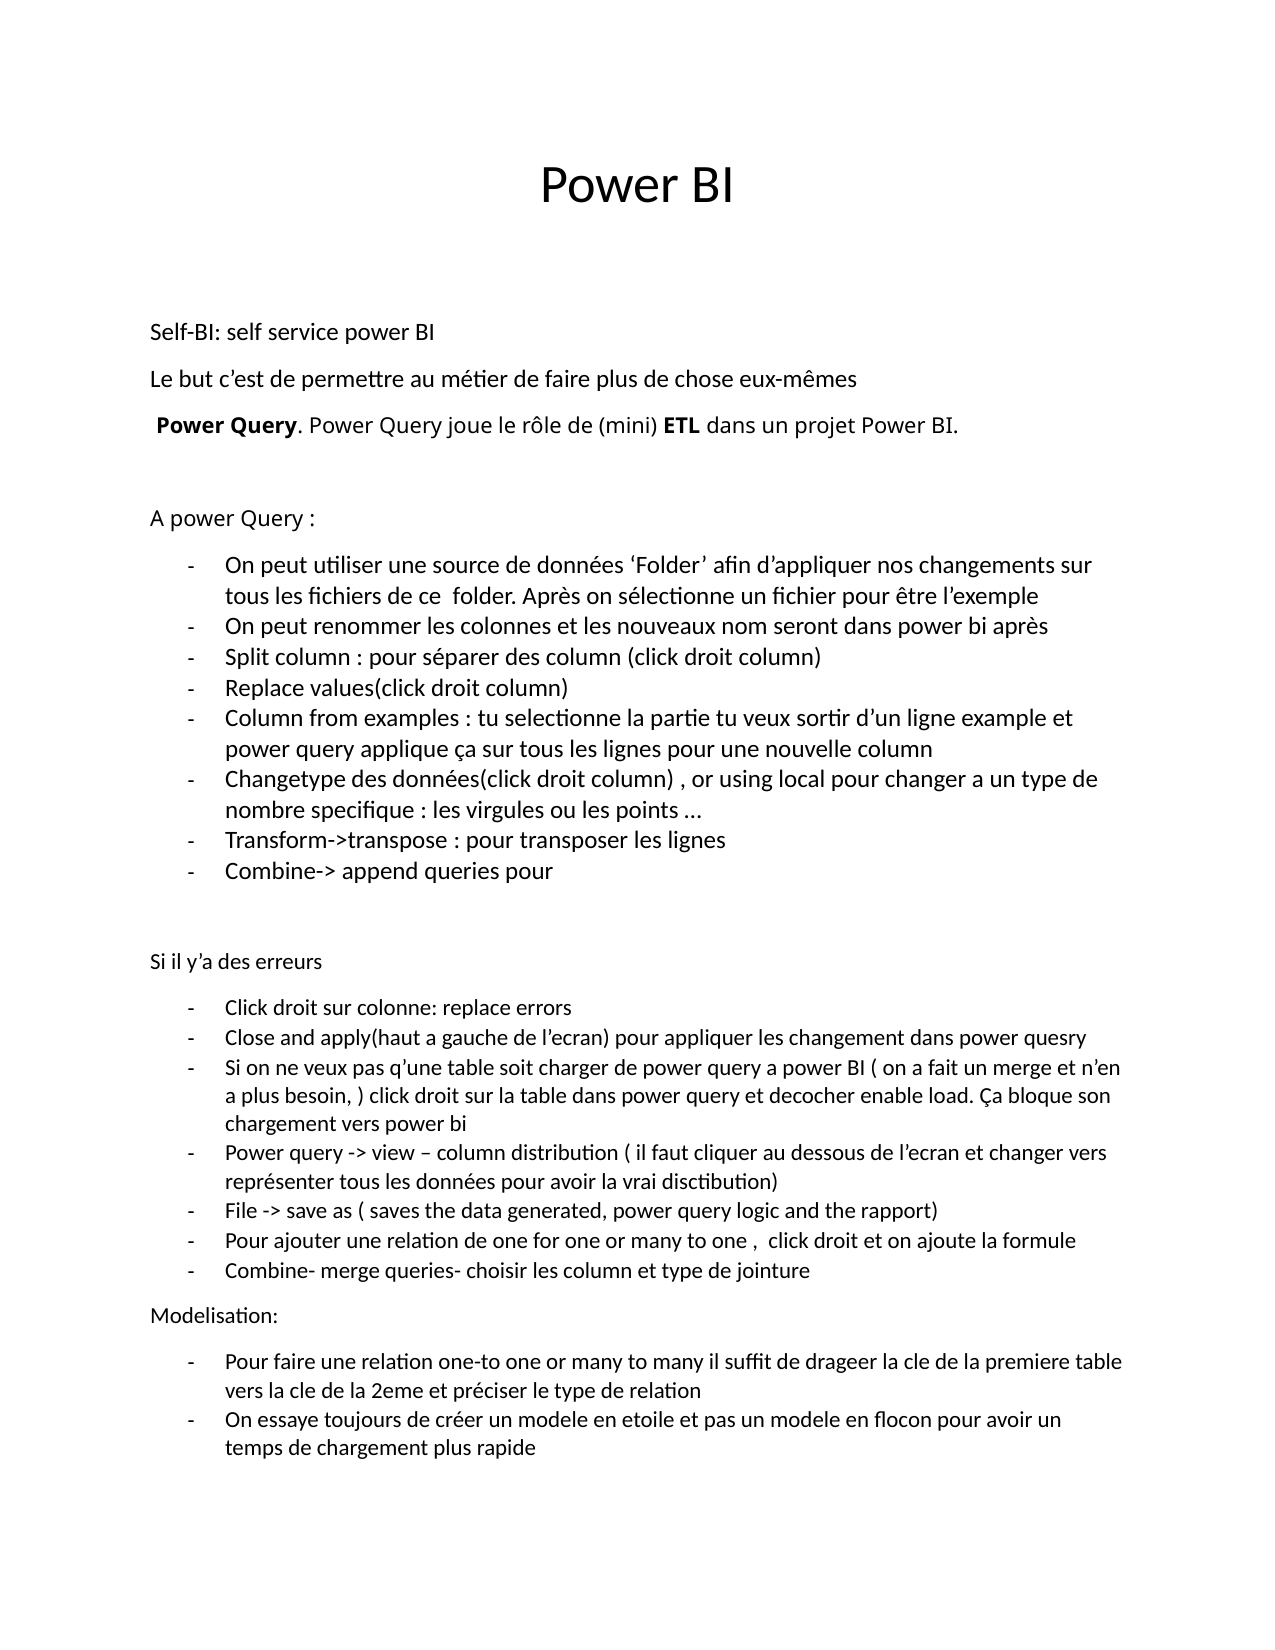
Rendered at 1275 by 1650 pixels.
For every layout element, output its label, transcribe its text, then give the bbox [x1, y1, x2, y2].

text A power Query : [150, 503, 1125, 533]
text Power BI [150, 150, 1125, 216]
text Si il y’a des erreurs [150, 947, 1125, 975]
list Combine-> append queries pour [187, 855, 1125, 886]
text Le but c’est de permettre au métier de faire plus de chose eux-mêmes [150, 363, 1125, 393]
text Power Query. Power Query joue le rôle de (mini) ETL dans un projet Power BI. [150, 410, 1125, 440]
list File -> save as ( saves the data generated, power query logic and the rapport) [187, 1195, 1125, 1225]
list Column from examples : tu selectionne la partie tu veux sortir d’un ligne example et power query applique ça sur tous les lignes pour une nouvelle column [187, 702, 1125, 763]
list Changetype des données(click droit column) , or using local pour changer a un type de nombre specifique : les virgules ou les points … [187, 763, 1125, 825]
list On peut renommer les colonnes et les nouveaux nom seront dans power bi après [187, 611, 1125, 641]
text Self-BI: self service power BI [150, 316, 1125, 346]
list Split column : pour séparer des column (click droit column) [187, 641, 1125, 672]
list Power query -> view – column distribution ( il faut cliquer au dessous de l’ecran et changer vers représenter tous les données pour avoir la vrai disctibution) [187, 1137, 1125, 1195]
list On peut utiliser une source de données ‘Folder’ afin d’appliquer nos changements sur tous les fichiers de ce folder. Après on sélectionne un fichier pour être l’exemple [187, 549, 1125, 611]
list Close and apply(haut a gauche de l’ecran) pour appliquer les changement dans power quesry [187, 1022, 1125, 1052]
list Combine- merge queries- choisir les column et type de jointure [187, 1255, 1125, 1284]
text Modelisation: [150, 1301, 1125, 1329]
list Si on ne veux pas q’une table soit charger de power query a power BI ( on a fait un merge et n’en a plus besoin, ) click droit sur la table dans power query et decocher enable load. Ça bloque son chargement vers power bi [187, 1052, 1125, 1137]
list Transform->transpose : pour transposer les lignes [187, 825, 1125, 855]
list Click droit sur colonne: replace errors [187, 992, 1125, 1022]
list Replace values(click droit column) [187, 672, 1125, 702]
list Pour faire une relation one-to one or many to many il suffit de drageer la cle de la premiere table vers la cle de la 2eme et préciser le type de relation [187, 1346, 1125, 1404]
list On essaye toujours de créer un modele en etoile et pas un modele en flocon pour avoir un temps de chargement plus rapide [187, 1404, 1125, 1462]
list Pour ajouter une relation de one for one or many to one , click droit et on ajoute la formule [187, 1225, 1125, 1255]
